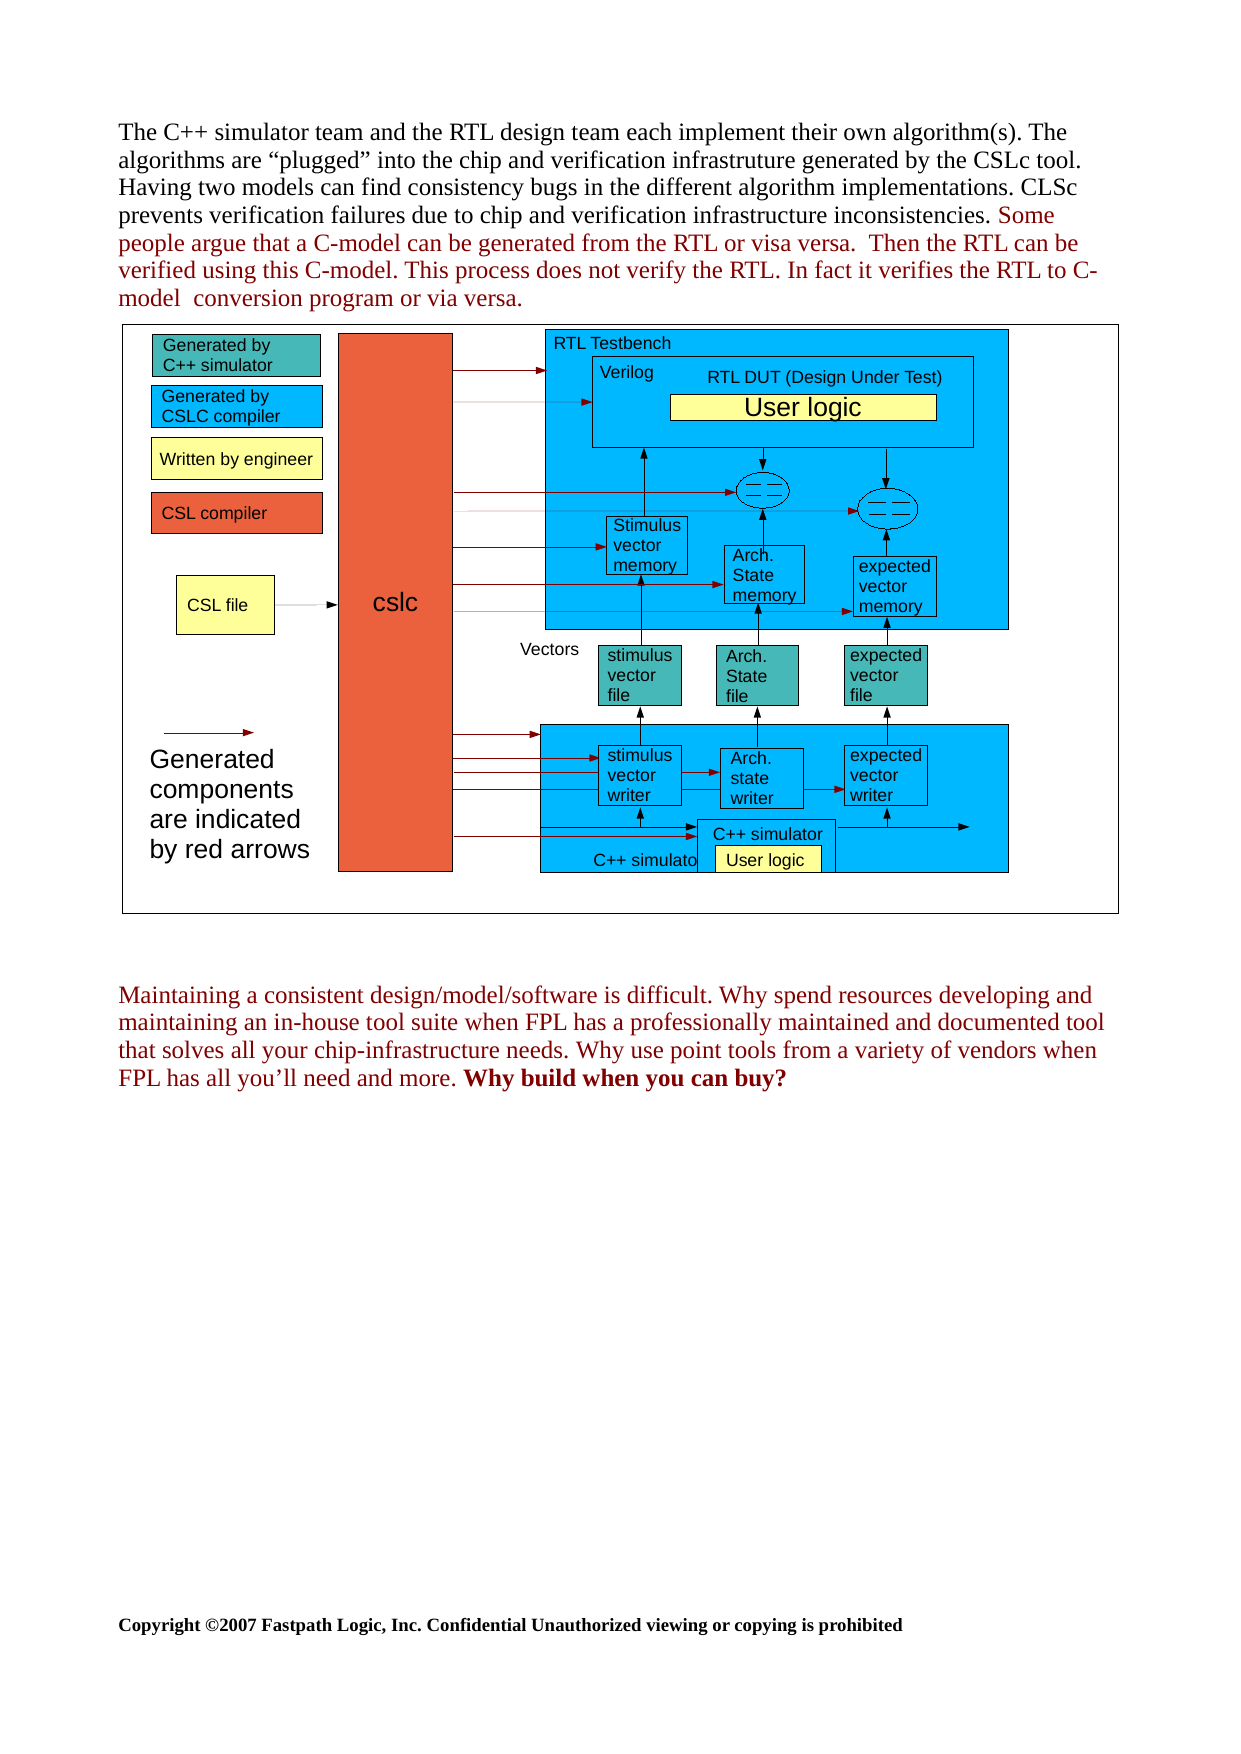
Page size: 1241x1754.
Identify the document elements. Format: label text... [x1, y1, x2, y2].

text The C++ simulator team and the RTL design team each implement their own algorithm(s). The algorithms are “plugged” into the chip and verification infrastruture generated by the CSLc tool. Having two models can find consistency bugs in the different algorithm implementations. CLSc prevents verification failures due to chip and verification infrastructure inconsistencies. Some people argue that a C-model can be generated from the RTL or visa versa. Then the RTL can be verified using this C-model. This process does not verify the RTL. In fact it verifies the RTL to C-model conversion program or via versa. [118, 118, 1122, 312]
text Maintaining a consistent design/model/software is difficult. Why spend resources developing and maintaining an in-house tool suite when FPL has a professionally maintained and documented tool that solves all your chip-infrastructure needs. Why use point tools from a variety of vendors when FPL has all you’ll need and more. Why build when you can buy? [118, 981, 1122, 1092]
